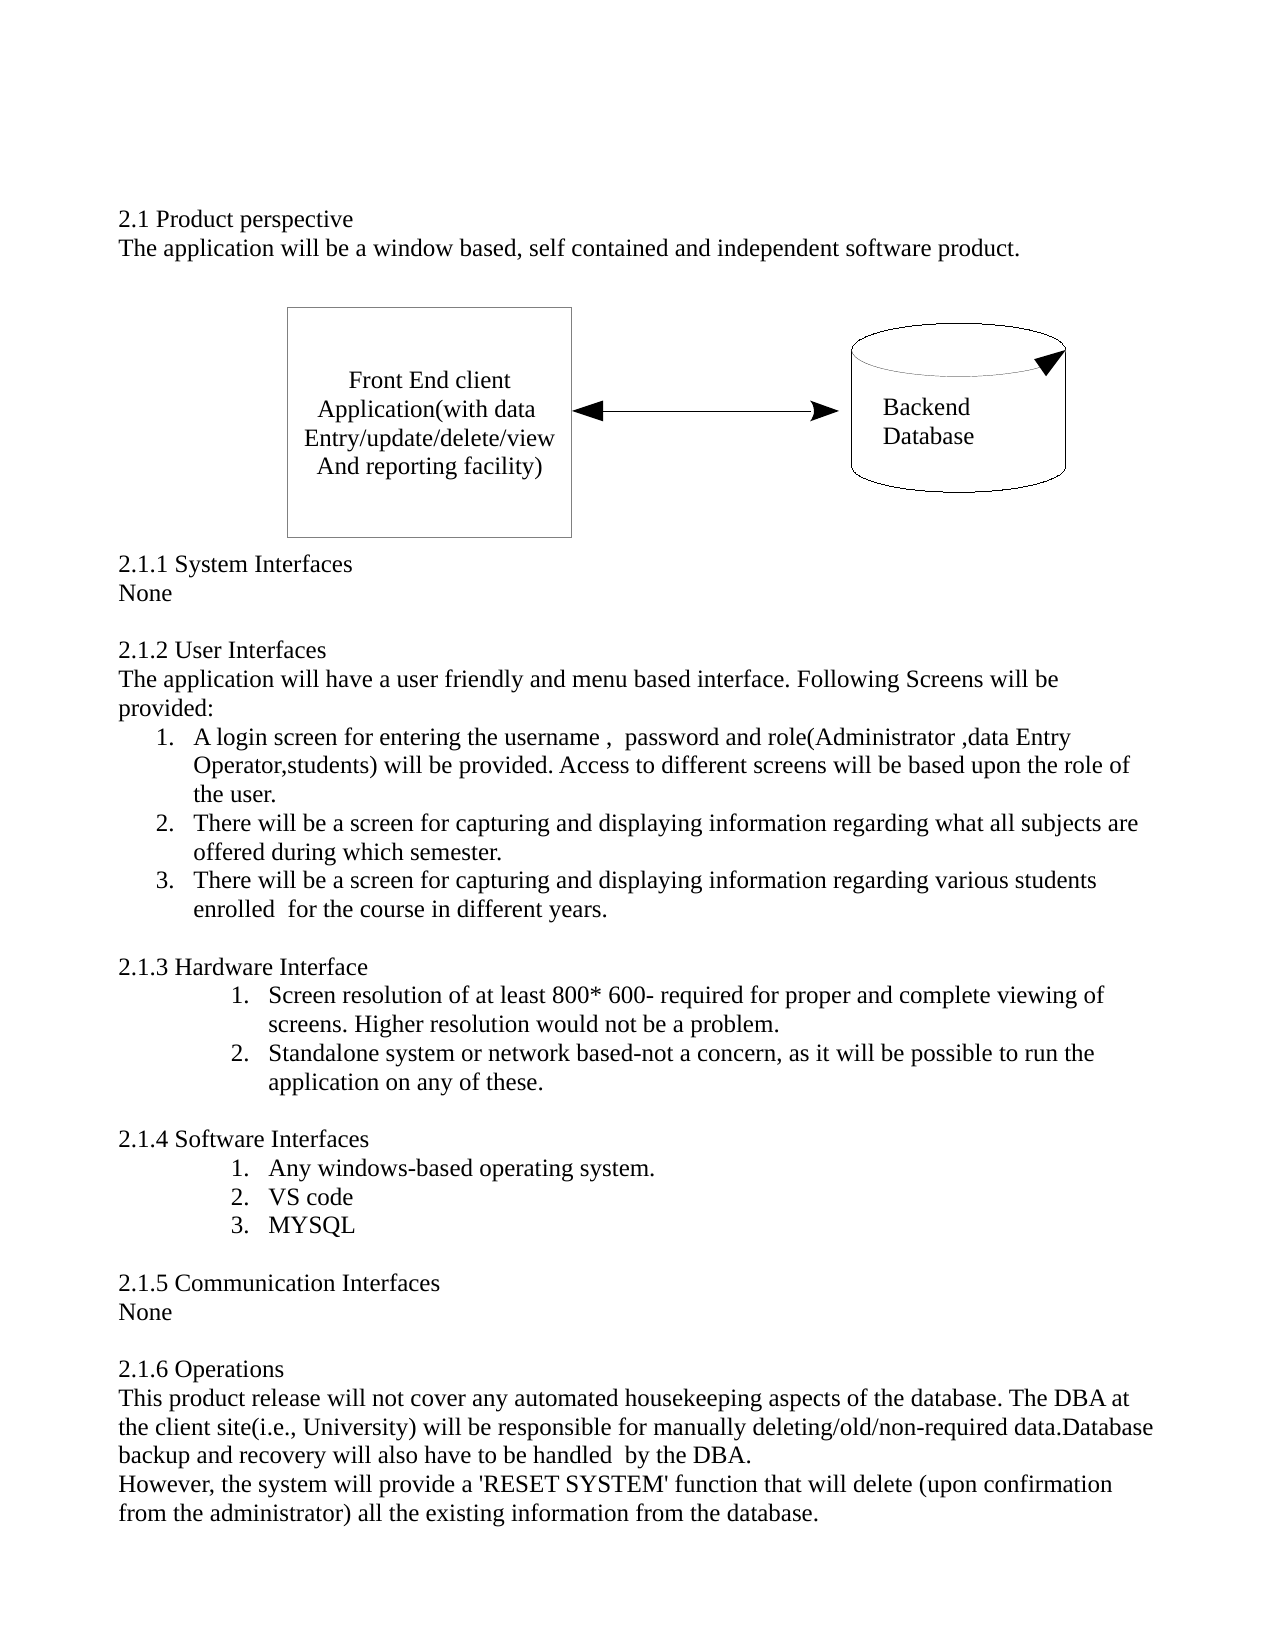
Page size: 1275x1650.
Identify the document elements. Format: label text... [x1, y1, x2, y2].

list VS code [231, 1182, 1157, 1211]
text The application will be a window based, self contained and independent software product. [118, 233, 1157, 262]
list There will be a screen for capturing and displaying information regarding various students enrolled for the course in different years. [156, 866, 1157, 923]
text 2.1.1 System Interfaces [118, 549, 1157, 578]
list A login screen for entering the username , password and role(Administrator ,data Entry Operator,students) will be provided. Access to different screens will be based upon the role of the user. [156, 722, 1157, 808]
text The application will have a user friendly and menu based interface. Following Screens will be provided: [118, 664, 1157, 722]
text This product release will not cover any automated housekeeping aspects of the database. The DBA at the client site(i.e., University) will be responsible for manually deleting/old/non-required data.Database backup and recovery will also have to be handled by the DBA. [118, 1383, 1157, 1469]
text However, the system will provide a 'RESET SYSTEM' function that will delete (upon confirmation from the administrator) all the existing information from the database. [118, 1469, 1157, 1527]
text 2.1.4 Software Interfaces [118, 1124, 1157, 1153]
text None [118, 578, 1157, 607]
text 2.1.3 Hardware Interface [118, 952, 1157, 981]
text 2.1 Product perspective [118, 204, 1157, 233]
list MYSQL [231, 1211, 1157, 1239]
list There will be a screen for capturing and displaying information regarding what all subjects are offered during which semester. [156, 808, 1157, 866]
text 2.1.5 Communication Interfaces [118, 1268, 1157, 1297]
text 2.1.2 User Interfaces [118, 636, 1157, 664]
list Any windows-based operating system. [231, 1153, 1157, 1182]
list Screen resolution of at least 800* 600- required for proper and complete viewing of screens. Higher resolution would not be a problem. [231, 981, 1157, 1038]
text None [118, 1297, 1157, 1326]
list Standalone system or network based-not a concern, as it will be possible to run the application on any of these. [231, 1038, 1157, 1096]
text 2.1.6 Operations [118, 1354, 1157, 1383]
